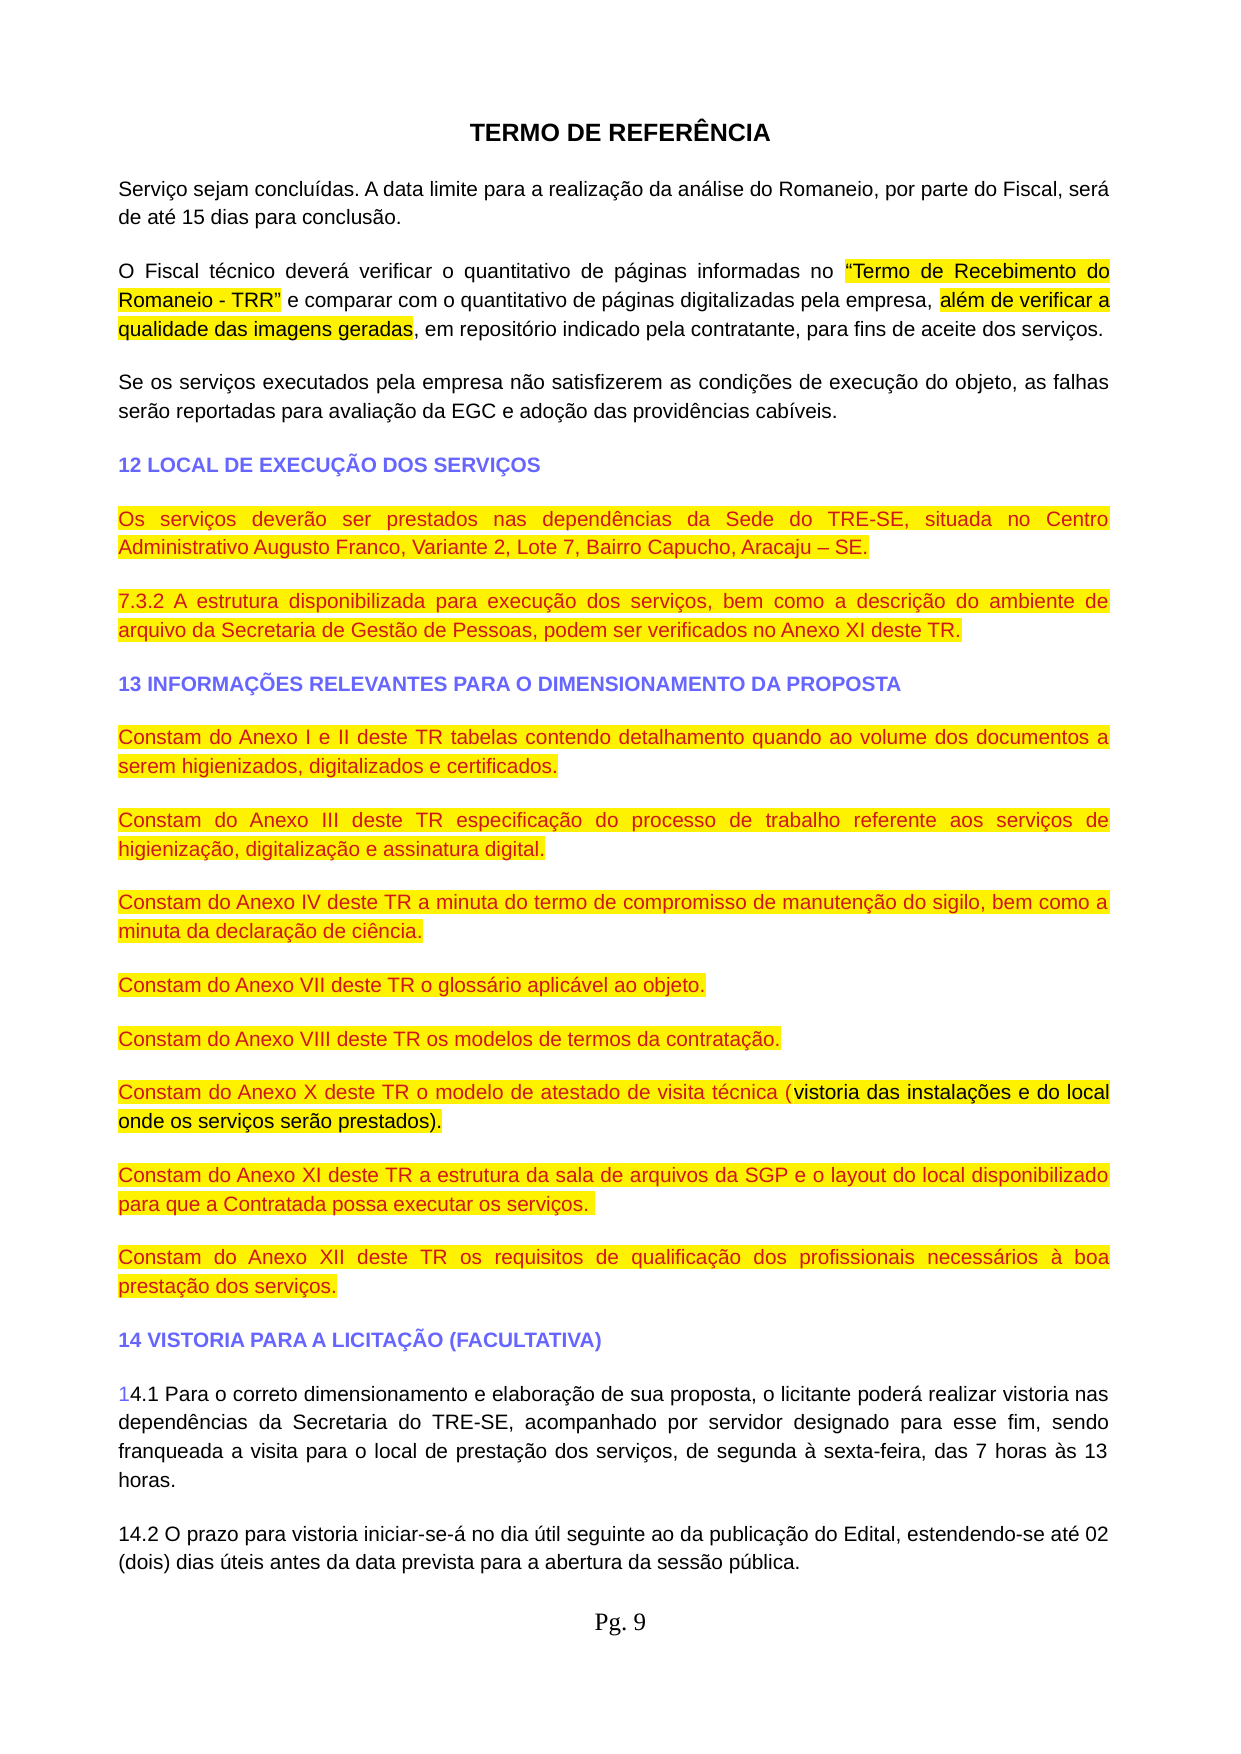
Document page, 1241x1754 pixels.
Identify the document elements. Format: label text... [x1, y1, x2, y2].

text 7.3.2 A estrutura disponibilizada para execução dos serviços, bem como a descrição do ambiente de arquivo da Secretaria de Gestão de Pessoas, podem ser verificados no Anexo XI deste TR. [118, 589, 1110, 642]
text 13 INFORMAÇÕES RELEVANTES PARA O DIMENSIONAMENTO DA PROPOSTA [118, 671, 1110, 695]
text Os serviços deverão ser prestados nas dependências da Sede do TRE-SE, situada no Centro Administrativo Augusto Franco, Variante 2, Lote 7, Bairro Capucho, Aracaju – SE. [118, 506, 1110, 559]
text Constam do Anexo XII deste TR os requisitos de qualificação dos profissionais necessários à boa prestação dos serviços. [118, 1245, 1110, 1298]
text O Fiscal técnico deverá verificar o quantitativo de páginas informadas no “Termo de Recebimento do Romaneio - TRR” e comparar com o quantitativo de páginas digitalizadas pela empresa, além de verificar a qualidade das imagens geradas, em repositório indicado pela contratante, para fins de aceite dos serviços. [118, 259, 1110, 340]
text 14.1 Para o correto dimensionamento e elaboração de sua proposta, o licitante poderá realizar vistoria nas dependências da Secretaria do TRE-SE, acompanhado por servidor designado para esse fim, sendo franqueada a visita para o local de prestação dos serviços, de segunda à sexta-feira, das 7 horas às 13 horas. [118, 1381, 1110, 1492]
text Se os serviços executados pela empresa não satisfizerem as condições de execução do objeto, as falhas serão reportadas para avaliação da EGC e adoção das providências cabíveis. [118, 370, 1110, 423]
text Constam do Anexo III deste TR especificação do processo de trabalho referente aos serviços de higienização, digitalização e assinatura digital. [118, 808, 1110, 860]
text 12 LOCAL DE EXECUÇÃO DOS SERVIÇOS [118, 453, 1110, 477]
text Constam do Anexo VIII deste TR os modelos de termos da contratação. [118, 1026, 1110, 1050]
text 14 VISTORIA PARA A LICITAÇÃO (FACULTATIVA) [118, 1328, 1110, 1352]
text Constam do Anexo XI deste TR a estrutura da sala de arquivos da SGP e o layout do local disponibilizado para que a Contratada possa executar os serviços. [118, 1163, 1110, 1215]
text Constam do Anexo I e II deste TR tabelas contendo detalhamento quando ao volume dos documentos a serem higienizados, digitalizados e certificados. [118, 725, 1110, 778]
text 14.2 O prazo para vistoria iniciar-se-á no dia útil seguinte ao da publicação do Edital, estendendo-se até 02 (dois) dias úteis antes da data prevista para a abertura da sessão pública. [118, 1521, 1110, 1574]
text Constam do Anexo X deste TR o modelo de atestado de visita técnica (vistoria das instalações e do local onde os serviços serão prestados). [118, 1080, 1110, 1133]
text Serviço sejam concluídas. A data limite para a realização da análise do Romaneio, por parte do Fiscal, será de até 15 dias para conclusão. [118, 176, 1110, 229]
text Constam do Anexo IV deste TR a minuta do termo de compromisso de manutenção do sigilo, bem como a minuta da declaração de ciência. [118, 890, 1110, 943]
text Constam do Anexo VII deste TR o glossário aplicável ao objeto. [118, 973, 1110, 997]
